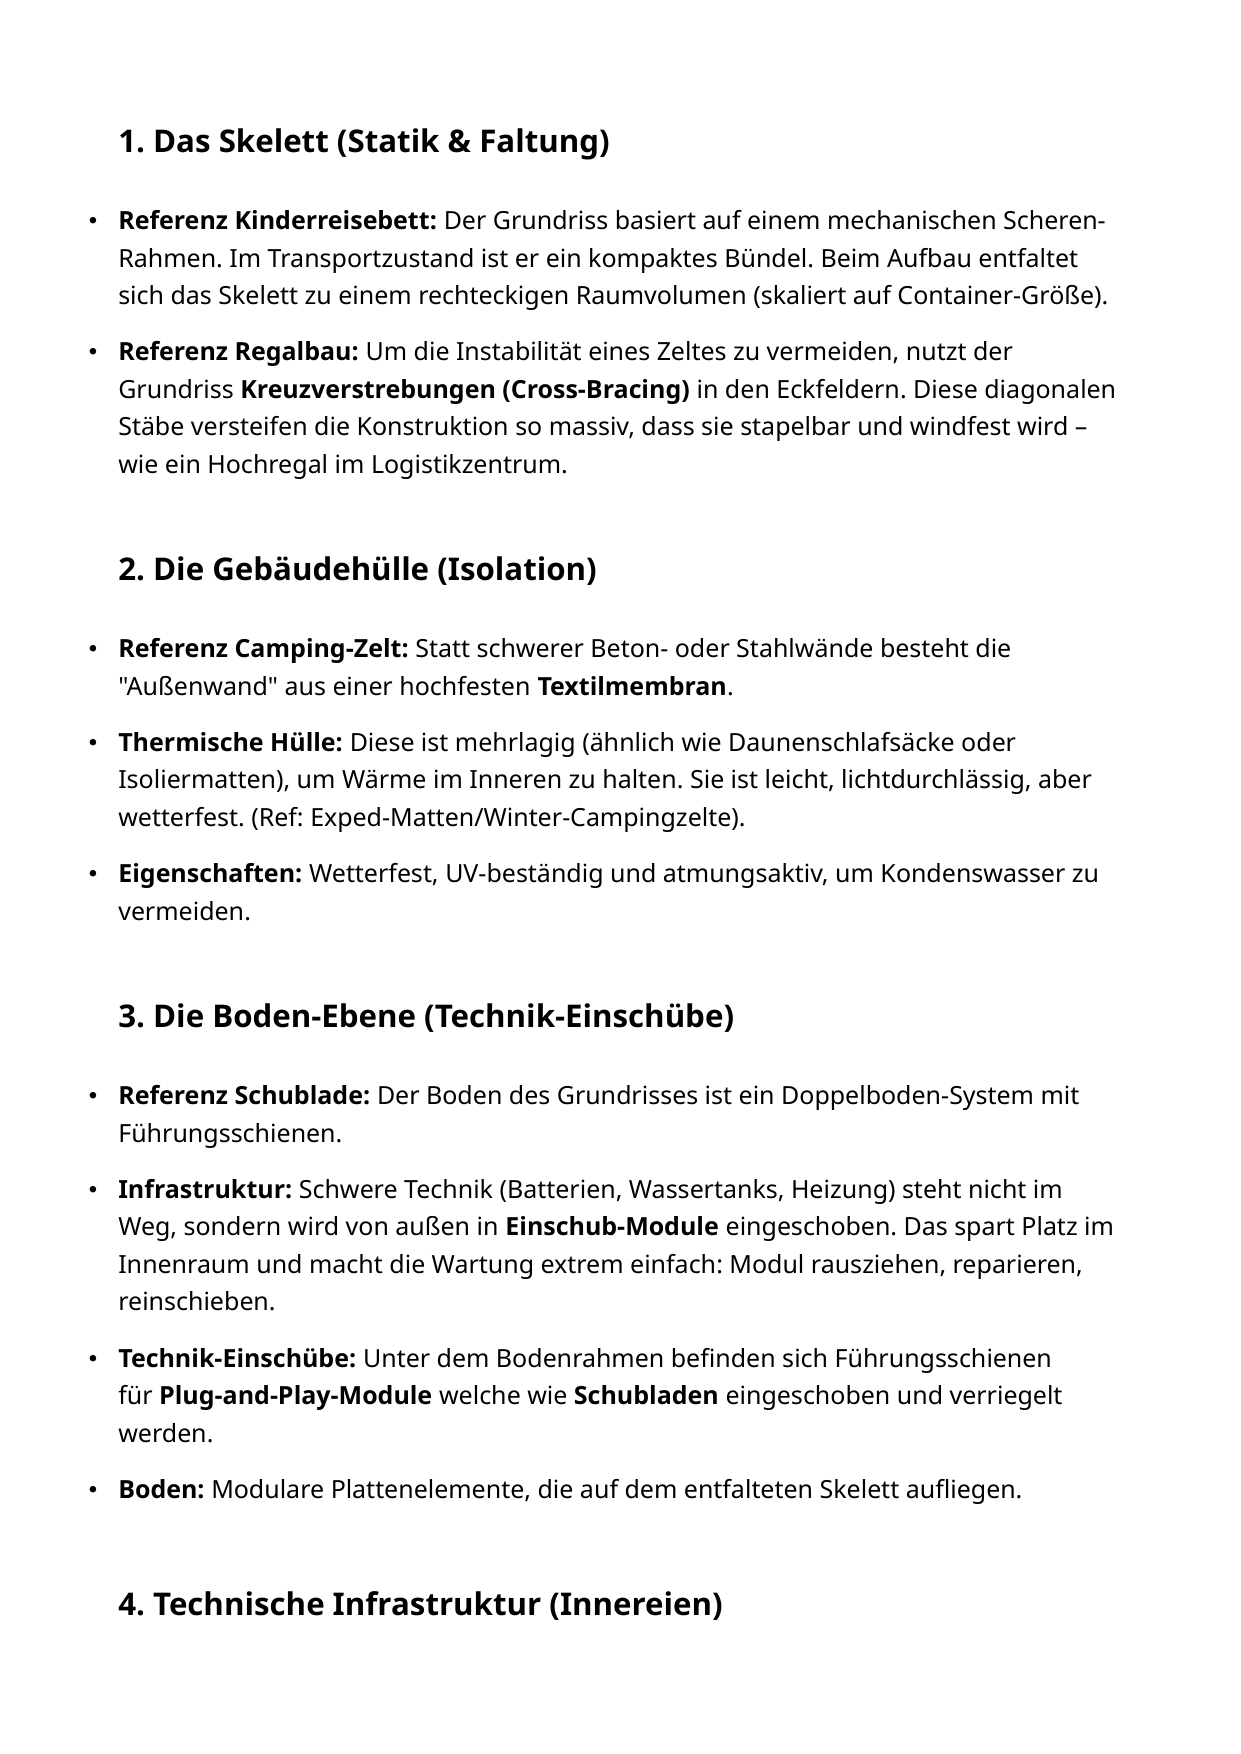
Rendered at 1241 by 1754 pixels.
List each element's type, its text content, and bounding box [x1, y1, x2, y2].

list Eigenschaften: Wetterfest, UV-beständig und atmungsaktiv, um Kondenswasser zu vermeiden. [118, 852, 1122, 927]
list Referenz Schublade: Der Boden des Grundrisses ist ein Doppelboden-System mit Führungsschienen. [118, 1074, 1122, 1149]
list Boden: Modulare Plattenelemente, die auf dem entfalteten Skelett aufliegen. [118, 1468, 1122, 1506]
list Referenz Regalbau: Um die Instabilität eines Zeltes zu vermeiden, nutzt der Grundriss Kreuzverstrebungen (Cross-Bracing) in den Eckfeldern. Diese diagonalen Stäbe versteifen die Konstruktion so massiv, dass sie stapelbar und windfest wird – wie ein Hochregal im Logistikzentrum. [118, 331, 1122, 481]
text 3. Die Boden-Ebene (Technik-Einschübe) [118, 993, 1122, 1037]
list Referenz Camping-Zelt: Statt schwerer Beton- oder Stahlwände besteht die "Außenwand" aus einer hochfesten Textilmembran. [118, 627, 1122, 702]
list Technik-Einschübe: Unter dem Bodenrahmen befinden sich Führungsschienen für Plug-and-Play-Module welche wie Schubladen eingeschoben und verriegelt werden. [118, 1337, 1122, 1449]
list Referenz Kinderreisebett: Der Grundriss basiert auf einem mechanischen Scheren-Rahmen. Im Transportzustand ist er ein kompaktes Bündel. Beim Aufbau entfaltet sich das Skelett zu einem rechteckigen Raumvolumen (skaliert auf Container-Größe). [118, 199, 1122, 312]
text 1. Das Skelett (Statik & Faltung) [118, 118, 1122, 162]
list Thermische Hülle: Diese ist mehrlagig (ähnlich wie Daunenschlafsäcke oder Isoliermatten), um Wärme im Inneren zu halten. Sie ist leicht, lichtdurchlässig, aber wetterfest. (Ref: Exped-Matten/Winter-Campingzelte). [118, 721, 1122, 834]
list Infrastruktur: Schwere Technik (Batterien, Wassertanks, Heizung) steht nicht im Weg, sondern wird von außen in Einschub-Module eingeschoben. Das spart Platz im Innenraum und macht die Wartung extrem einfach: Modul rausziehen, reparieren, reinschieben. [118, 1168, 1122, 1318]
text 4. Technische Infrastruktur (Innereien) [118, 1581, 1122, 1624]
text 2. Die Gebäudehülle (Isolation) [118, 546, 1122, 590]
